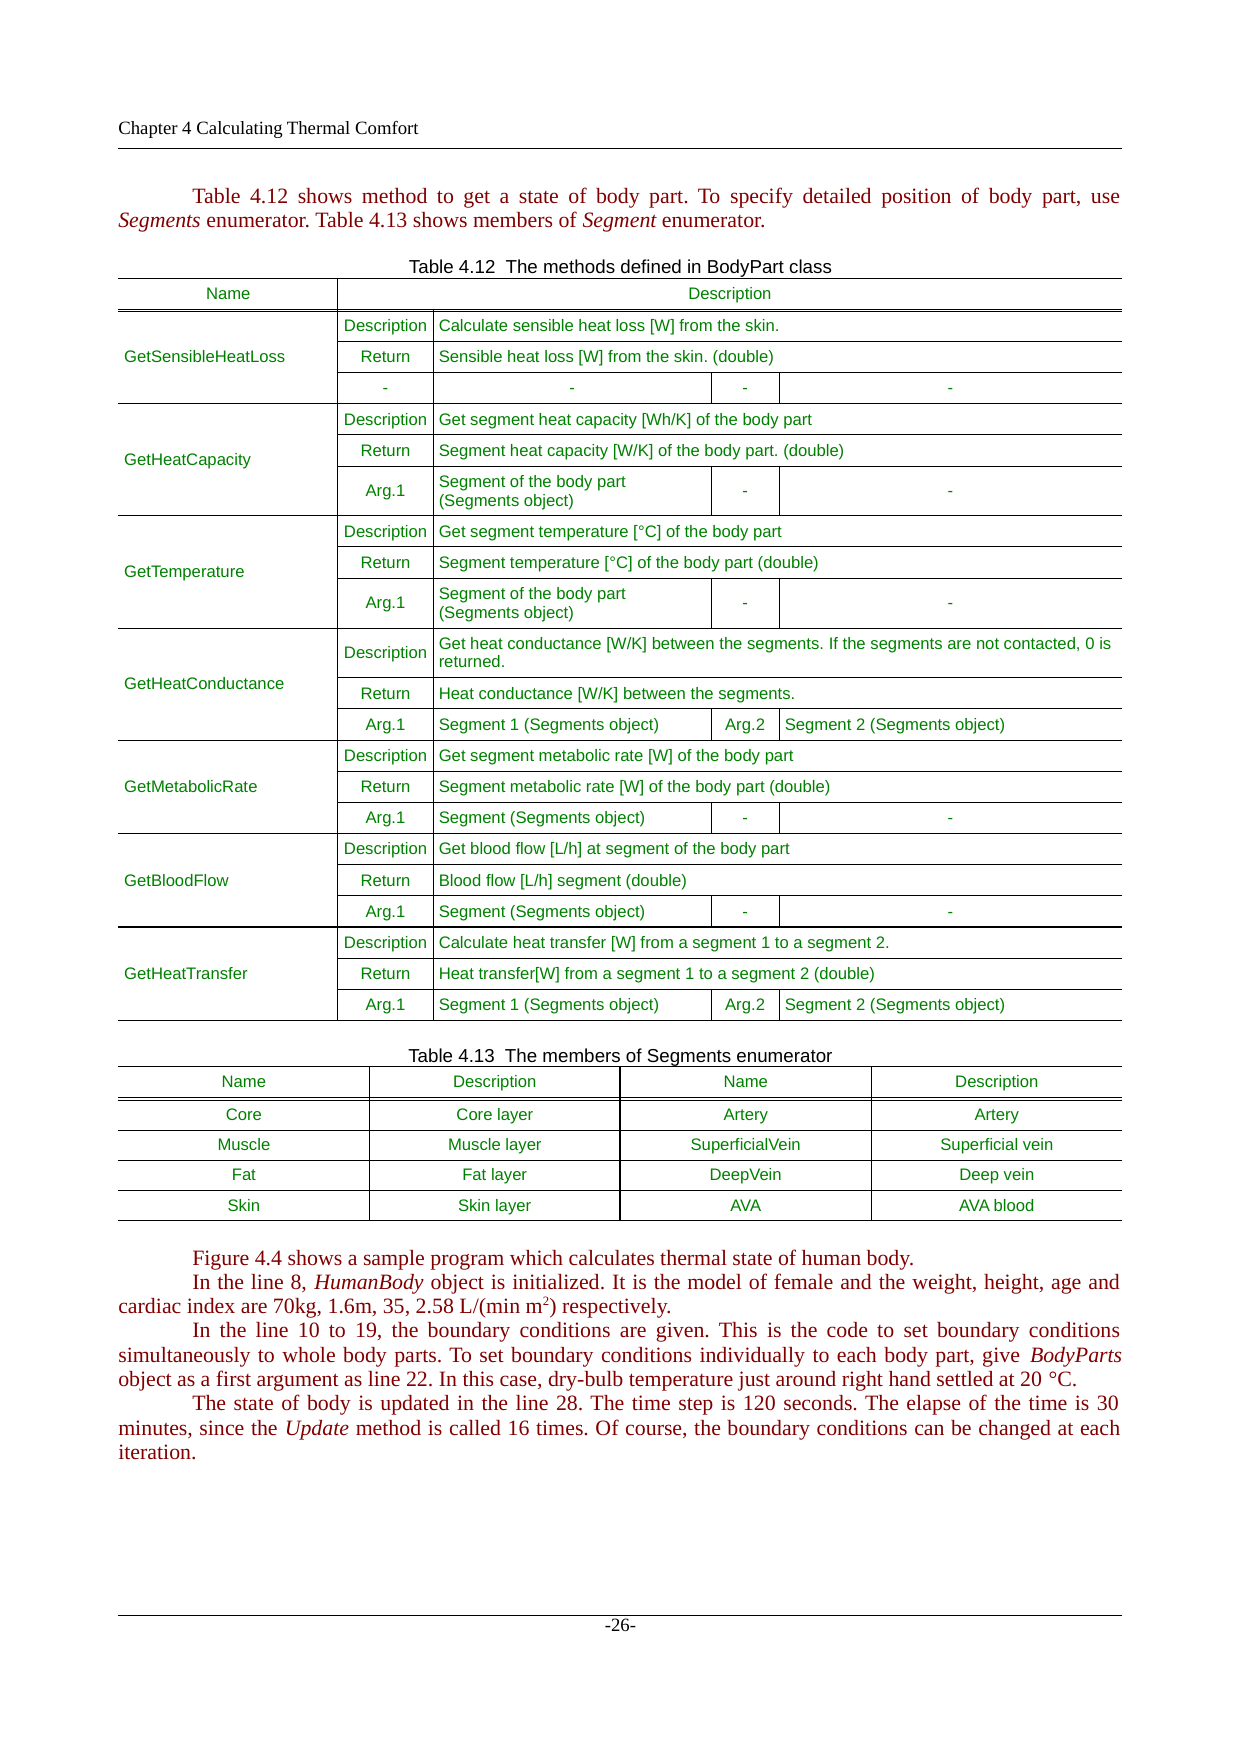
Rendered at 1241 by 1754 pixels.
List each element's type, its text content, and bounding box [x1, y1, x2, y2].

table_cell Get segment temperature [°C] of the body part [434, 516, 1122, 546]
table_cell Calculate heat transfer [W] from a segment 1 to a segment 2. [434, 928, 1122, 957]
table_cell GetSensibleHeatLoss [118, 312, 337, 403]
table_cell - [712, 467, 779, 515]
table_cell Segment (Segments object) [434, 896, 711, 926]
text The state of body is updated in the line 28. The time step is 120 seconds. The elapse of the time is 30 minutes, since the Update method is called 16 times. Of course, the boundary conditions can be changed at each iteration. [118, 1391, 1122, 1464]
table_cell Arg.1 [338, 990, 433, 1020]
table_cell GetMetabolicRate [118, 741, 337, 833]
table_cell Arg.1 [338, 579, 433, 627]
table_cell Arg.1 [338, 803, 433, 833]
table_cell Fat layer [370, 1161, 619, 1190]
table_header Name [118, 1067, 369, 1097]
table_cell Return [338, 772, 433, 802]
table_cell Skin layer [370, 1191, 619, 1220]
table_cell Arg.1 [338, 709, 433, 739]
table_cell GetBloodFlow [118, 834, 337, 926]
text Figure 4.4 shows a sample program which calculates thermal state of human body. [118, 1246, 1122, 1270]
table_cell Get heat conductance [W/K] between the segments. If the segments are not contacted, 0 is returned. [434, 629, 1122, 677]
table_header Description [872, 1067, 1122, 1097]
table_cell Return [338, 678, 433, 708]
table_cell Description [338, 629, 433, 677]
table_cell Get blood flow [L/h] at segment of the body part [434, 834, 1122, 864]
table_cell - [338, 373, 433, 403]
table_cell Segment heat capacity [W/K] of the body part. (double) [434, 435, 1122, 466]
table_header Description [370, 1067, 619, 1097]
table_cell - [780, 467, 1122, 515]
table_cell Superficial vein [872, 1131, 1122, 1160]
table_cell Deep vein [872, 1161, 1122, 1190]
table_cell Heat conductance [W/K] between the segments. [434, 678, 1122, 708]
table_cell Arg.2 [712, 709, 779, 739]
table_cell Get segment heat capacity [Wh/K] of the body part [434, 404, 1122, 434]
table_cell Segment temperature [°C] of the body part (double) [434, 547, 1122, 578]
table_cell Core [118, 1101, 369, 1129]
table_cell AVA [621, 1191, 871, 1220]
text Table 4.13 The members of Segments enumerator [118, 1045, 1122, 1066]
table_cell Description [338, 928, 433, 957]
table_cell DeepVein [621, 1161, 871, 1190]
table_header Name [118, 279, 337, 308]
table_cell Get segment metabolic rate [W] of the body part [434, 741, 1122, 771]
table_cell - [712, 896, 779, 926]
table_cell Skin [118, 1191, 369, 1220]
table_cell - [780, 803, 1122, 833]
table_cell Muscle [118, 1131, 369, 1160]
table_cell Description [338, 834, 433, 864]
table_cell Fat [118, 1161, 369, 1190]
table_cell Description [338, 741, 433, 771]
table_cell Description [338, 516, 433, 546]
table_cell Segment of the body part (Segments object) [434, 467, 711, 515]
table_cell - [780, 896, 1122, 926]
table_cell Arg.2 [712, 990, 779, 1020]
table_cell Segment metabolic rate [W] of the body part (double) [434, 772, 1122, 802]
text In the line 10 to 19, the boundary conditions are given. This is the code to set boundary conditions simultaneously to whole body parts. To set boundary conditions individually to each body part, give BodyParts object as a first argument as line 22. In this case, dry-bulb temperature just around right hand settled at 20 °C. [118, 1318, 1122, 1391]
table_cell SuperficialVein [621, 1131, 871, 1160]
table_cell Segment 2 (Segments object) [780, 709, 1122, 739]
table_cell - [780, 373, 1122, 403]
table_cell Return [338, 547, 433, 578]
table_cell Muscle layer [370, 1131, 619, 1160]
table_cell Segment 1 (Segments object) [434, 709, 711, 739]
table_cell GetHeatCapacity [118, 404, 337, 515]
table_cell GetHeatTransfer [118, 928, 337, 1020]
text In the line 8, HumanBody object is initialized. It is the model of female and the weight, height, age and cardiac index are 70kg, 1.6m, 35, 2.58 L/(min m2) respectively. [118, 1270, 1122, 1318]
table_cell Description [338, 312, 433, 341]
table_cell - [712, 803, 779, 833]
table_cell Arg.1 [338, 896, 433, 926]
table_cell Sensible heat loss [W] from the skin. (double) [434, 342, 1122, 372]
table_cell - [780, 579, 1122, 627]
table_cell Segment 2 (Segments object) [780, 990, 1122, 1020]
table_cell Artery [621, 1101, 871, 1129]
table_header Name [621, 1067, 871, 1097]
table_cell Calculate sensible heat loss [W] from the skin. [434, 312, 1122, 341]
table_cell Return [338, 342, 433, 372]
table_cell Blood flow [L/h] segment (double) [434, 865, 1122, 895]
table_header Description [338, 279, 1122, 308]
text Table 4.12 shows method to get a state of body part. To specify detailed position of body part, use Segments enumerator. Table 4.13 shows members of Segment enumerator. [118, 184, 1122, 232]
table_cell Artery [872, 1101, 1122, 1129]
table_cell Description [338, 404, 433, 434]
table_cell Arg.1 [338, 467, 433, 515]
table_cell Heat transfer[W] from a segment 1 to a segment 2 (double) [434, 959, 1122, 989]
table_cell Return [338, 865, 433, 895]
table_cell GetTemperature [118, 516, 337, 627]
table_cell Segment (Segments object) [434, 803, 711, 833]
table_cell Segment 1 (Segments object) [434, 990, 711, 1020]
table_cell Segment of the body part (Segments object) [434, 579, 711, 627]
table_cell Core layer [370, 1101, 619, 1129]
table_cell Return [338, 959, 433, 989]
table_cell - [712, 373, 779, 403]
table_cell GetHeatConductance [118, 629, 337, 739]
table_cell Return [338, 435, 433, 466]
text Table 4.12 The methods defined in BodyPart class [118, 256, 1122, 277]
table_cell - [712, 579, 779, 627]
table_cell AVA blood [872, 1191, 1122, 1220]
table_cell - [434, 373, 711, 403]
